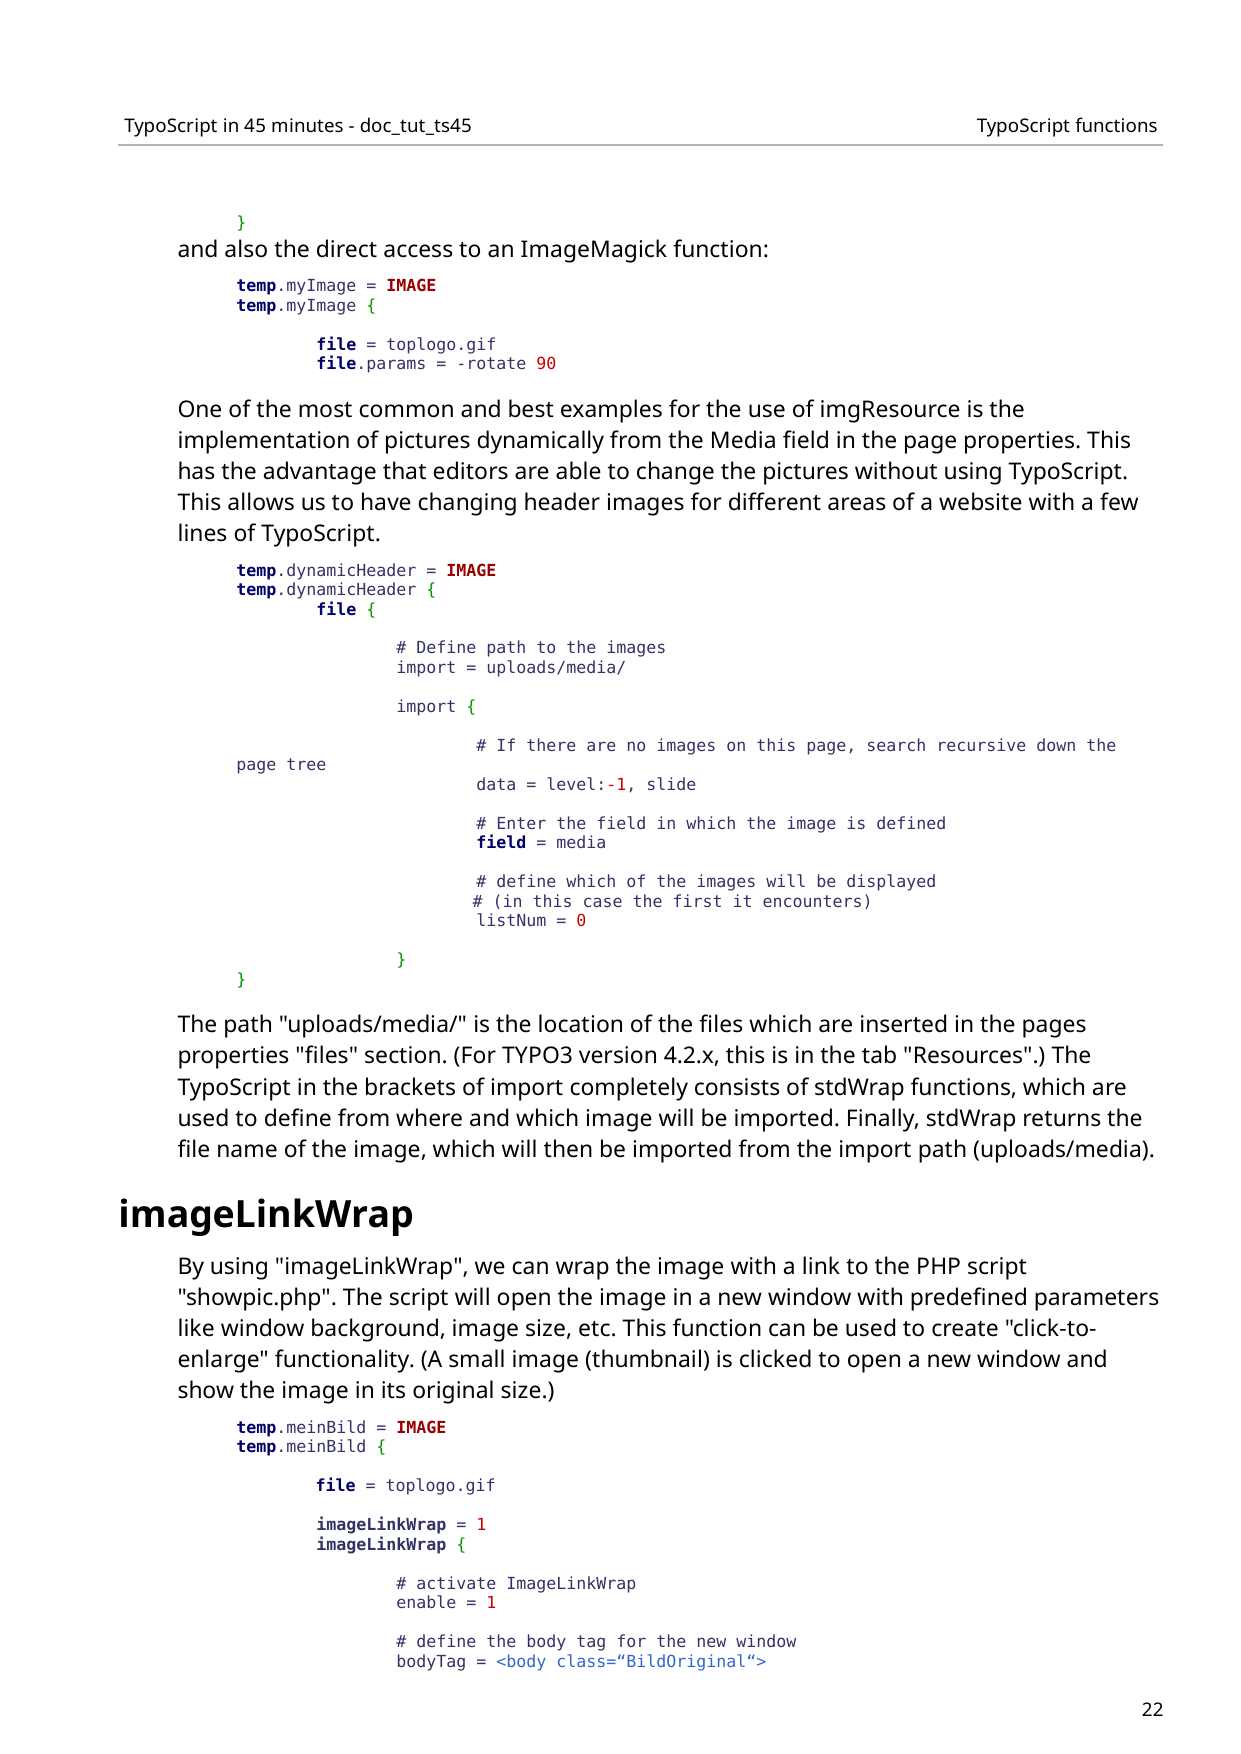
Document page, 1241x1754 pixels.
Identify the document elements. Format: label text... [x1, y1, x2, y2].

text # define the body tag for the new window [236, 1632, 1163, 1651]
text } [236, 950, 1163, 969]
text imageLinkWrap { [236, 1534, 1163, 1554]
text data = level:-1, slide [236, 775, 1163, 794]
text } [236, 213, 1163, 232]
text file = toplogo.gif [236, 334, 1163, 354]
text temp.dynamicHeader = IMAGE [236, 560, 1163, 580]
text One of the most common and best examples for the use of imgResource is the implementation of pictures dynamically from the Media field in the page properties. This has the advantage that editors are able to change the pictures without using TypoScript. This allows us to have changing header images for different areas of a website with a few lines of TypoScript. [177, 393, 1163, 548]
text listNum = 0 [236, 911, 1163, 931]
text # If there are no images on this page, search recursive down the page tree [236, 736, 1163, 775]
text # Enter the field in which the image is defined [236, 814, 1163, 833]
text # define which of the images will be displayed [236, 872, 1163, 892]
text temp.dynamicHeader { [236, 580, 1163, 599]
text The path "uploads/media/" is the location of the files which are inserted in the pages properties "files" section. (For TYPO3 version 4.2.x, this is in the tab "Resources".) The TypoScript in the brackets of import completely consists of stdWrap functions, which are used to define from where and which image will be imported. Finally, stdWrap returns the file name of the image, which will then be imported from the import path (uploads/media). [177, 1008, 1163, 1164]
text temp.meinBild = IMAGE [236, 1418, 1163, 1437]
text # Define path to the images [236, 638, 1163, 658]
text # (in this case the first it encounters) [236, 892, 1163, 911]
text import { [236, 697, 1163, 716]
text temp.meinBild { [236, 1437, 1163, 1457]
text file { [236, 599, 1163, 619]
text bodyTag = <body class=“BildOriginal“> [236, 1651, 1163, 1671]
text file = toplogo.gif [236, 1476, 1163, 1496]
text By using "imageLinkWrap", we can wrap the image with a link to the PHP script "showpic.php". The script will open the image in a new window with predefined parameters like window background, image size, etc. This function can be used to create "click-to-enlarge" functionality. (A small image (thumbnail) is clicked to open a new window and show the image in its original size.) [177, 1250, 1163, 1405]
text file.params = -rotate 90 [236, 354, 1163, 373]
text imageLinkWrap = 1 [236, 1515, 1163, 1534]
text temp.myImage = IMAGE [236, 276, 1163, 295]
text field = media [236, 833, 1163, 853]
text temp.myImage { [236, 295, 1163, 315]
text enable = 1 [236, 1593, 1163, 1612]
text and also the direct access to an ImageMagick function: [177, 232, 1163, 263]
subtitle imageLinkWrap [118, 1187, 1163, 1238]
text } [236, 969, 1163, 989]
text # activate ImageLinkWrap [236, 1573, 1163, 1593]
text import = uploads/media/ [236, 658, 1163, 677]
